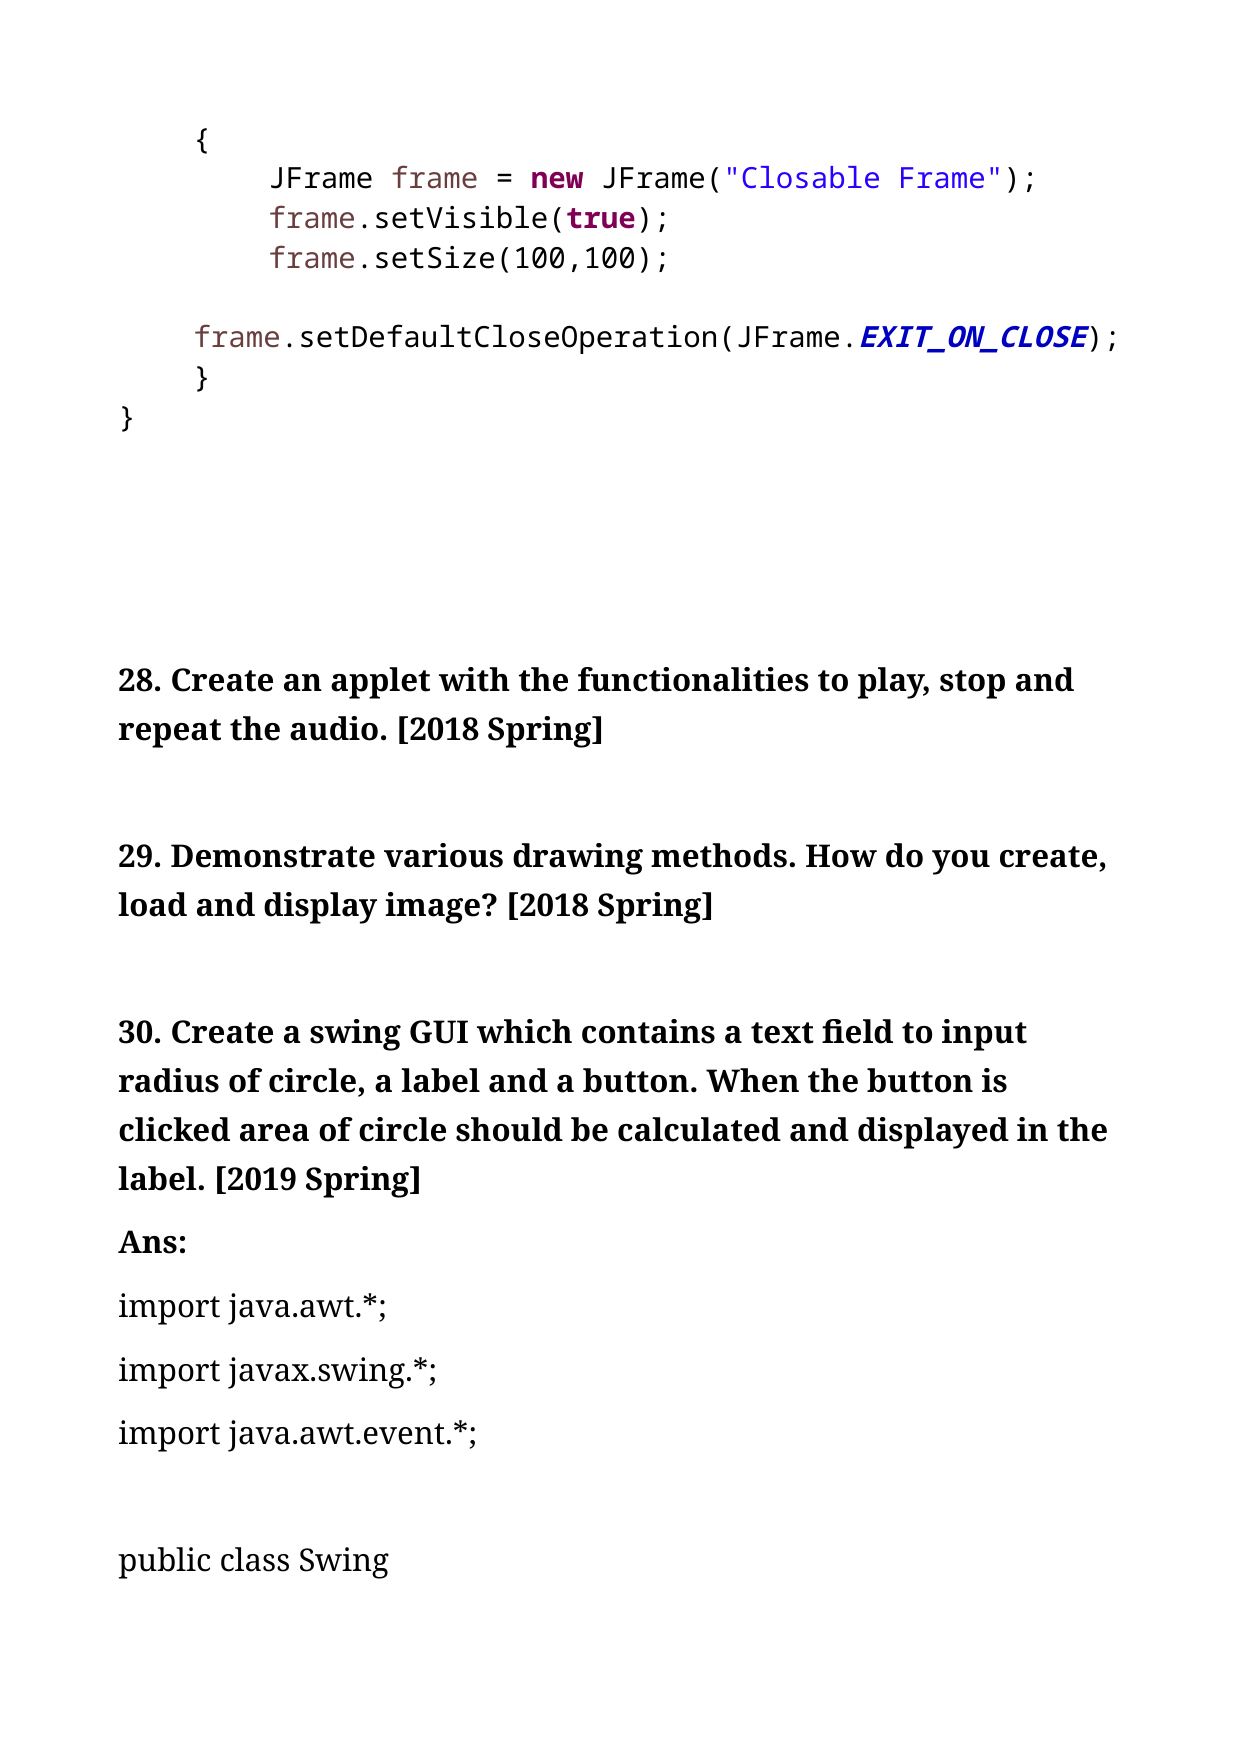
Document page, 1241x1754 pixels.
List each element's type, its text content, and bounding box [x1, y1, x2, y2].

text import javax.swing.*; [118, 1347, 1122, 1390]
text } [118, 396, 1122, 436]
text frame.setSize(100,100); [118, 237, 1122, 277]
text public class Swing [118, 1538, 1122, 1581]
text import java.awt.event.*; [118, 1411, 1122, 1454]
text 29. Demonstrate various drawing methods. How do you create, load and display image? [2018 Spring] [118, 834, 1122, 926]
text 28. Create an applet with the functionalities to play, stop and repeat the audio. [2018 Spring] [118, 658, 1122, 749]
text } [118, 356, 1122, 396]
text frame.setDefaultCloseOperation(JFrame.EXIT_ON_CLOSE); [118, 277, 1122, 356]
text 30. Create a swing GUI which contains a text field to input radius of circle, a label and a button. When the button is clicked area of circle should be calculated and displayed in the label. [2019 Spring] [118, 1010, 1122, 1199]
text { [118, 118, 1122, 158]
text frame.setVisible(true); [118, 197, 1122, 237]
text import java.awt.*; [118, 1284, 1122, 1327]
text JFrame frame = new JFrame("Closable Frame"); [118, 158, 1122, 197]
text Ans: [118, 1220, 1122, 1263]
